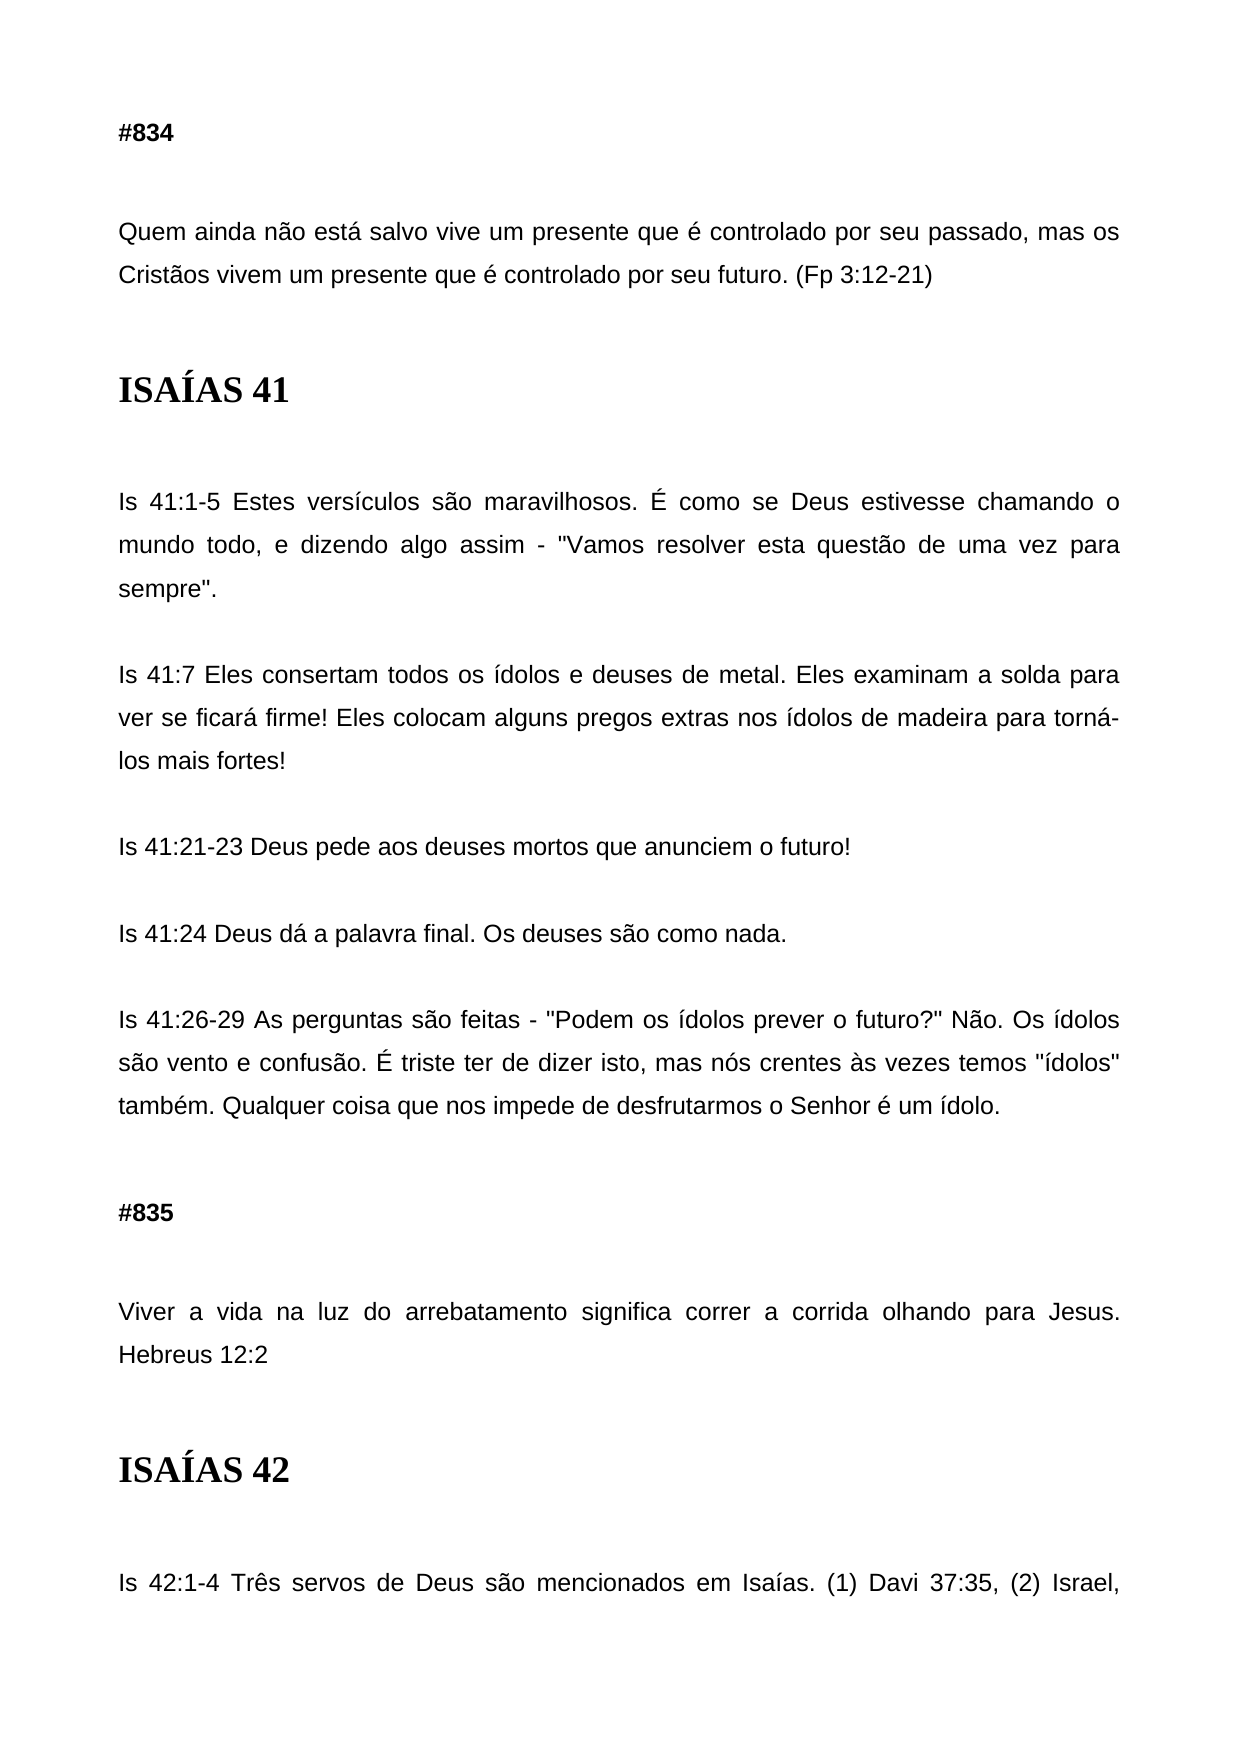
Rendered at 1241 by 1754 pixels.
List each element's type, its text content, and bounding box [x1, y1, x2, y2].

text Is 41:7 Eles consertam todos os ídolos e deuses de metal. Eles examinam a solda para ver se ficará firme! Eles colocam alguns pregos extras nos ídolos de madeira para torná-los mais fortes! [118, 660, 1122, 775]
text Is 41:1-5 Estes versículos são maravilhosos. É como se Deus estivesse chamando o mundo todo, e dizendo algo assim - "Vamos resolver esta questão de uma vez para sempre". [118, 487, 1122, 602]
subtitle ISAÍAS 42 [118, 1447, 1122, 1490]
subtitle #834 [118, 118, 1122, 147]
text Is 41:24 Deus dá a palavra final. Os deuses são como nada. [118, 919, 1122, 947]
text Quem ainda não está salvo vive um presente que é controlado por seu passado, mas os Cristãos vivem um presente que é controlado por seu futuro. (Fp 3:12-21) [118, 217, 1122, 289]
text Is 41:21-23 Deus pede aos deuses mortos que anunciem o futuro! [118, 832, 1122, 861]
text Is 42:1-4 Três servos de Deus são mencionados em Isaías. (1) Davi 37:35, (2) Israel, [118, 1567, 1122, 1596]
text Viver a vida na luz do arrebatamento significa correr a corrida olhando para Jesus. Hebreus 12:2 [118, 1297, 1122, 1369]
subtitle ISAÍAS 41 [118, 367, 1122, 410]
subtitle #835 [118, 1198, 1122, 1227]
text Is 41:26-29 As perguntas são feitas - "Podem os ídolos prever o futuro?" Não. Os ídolos são vento e confusão. É triste ter de dizer isto, mas nós crentes às vezes temos "ídolos" também. Qualquer coisa que nos impede de desfrutarmos o Senhor é um ídolo. [118, 1005, 1122, 1120]
